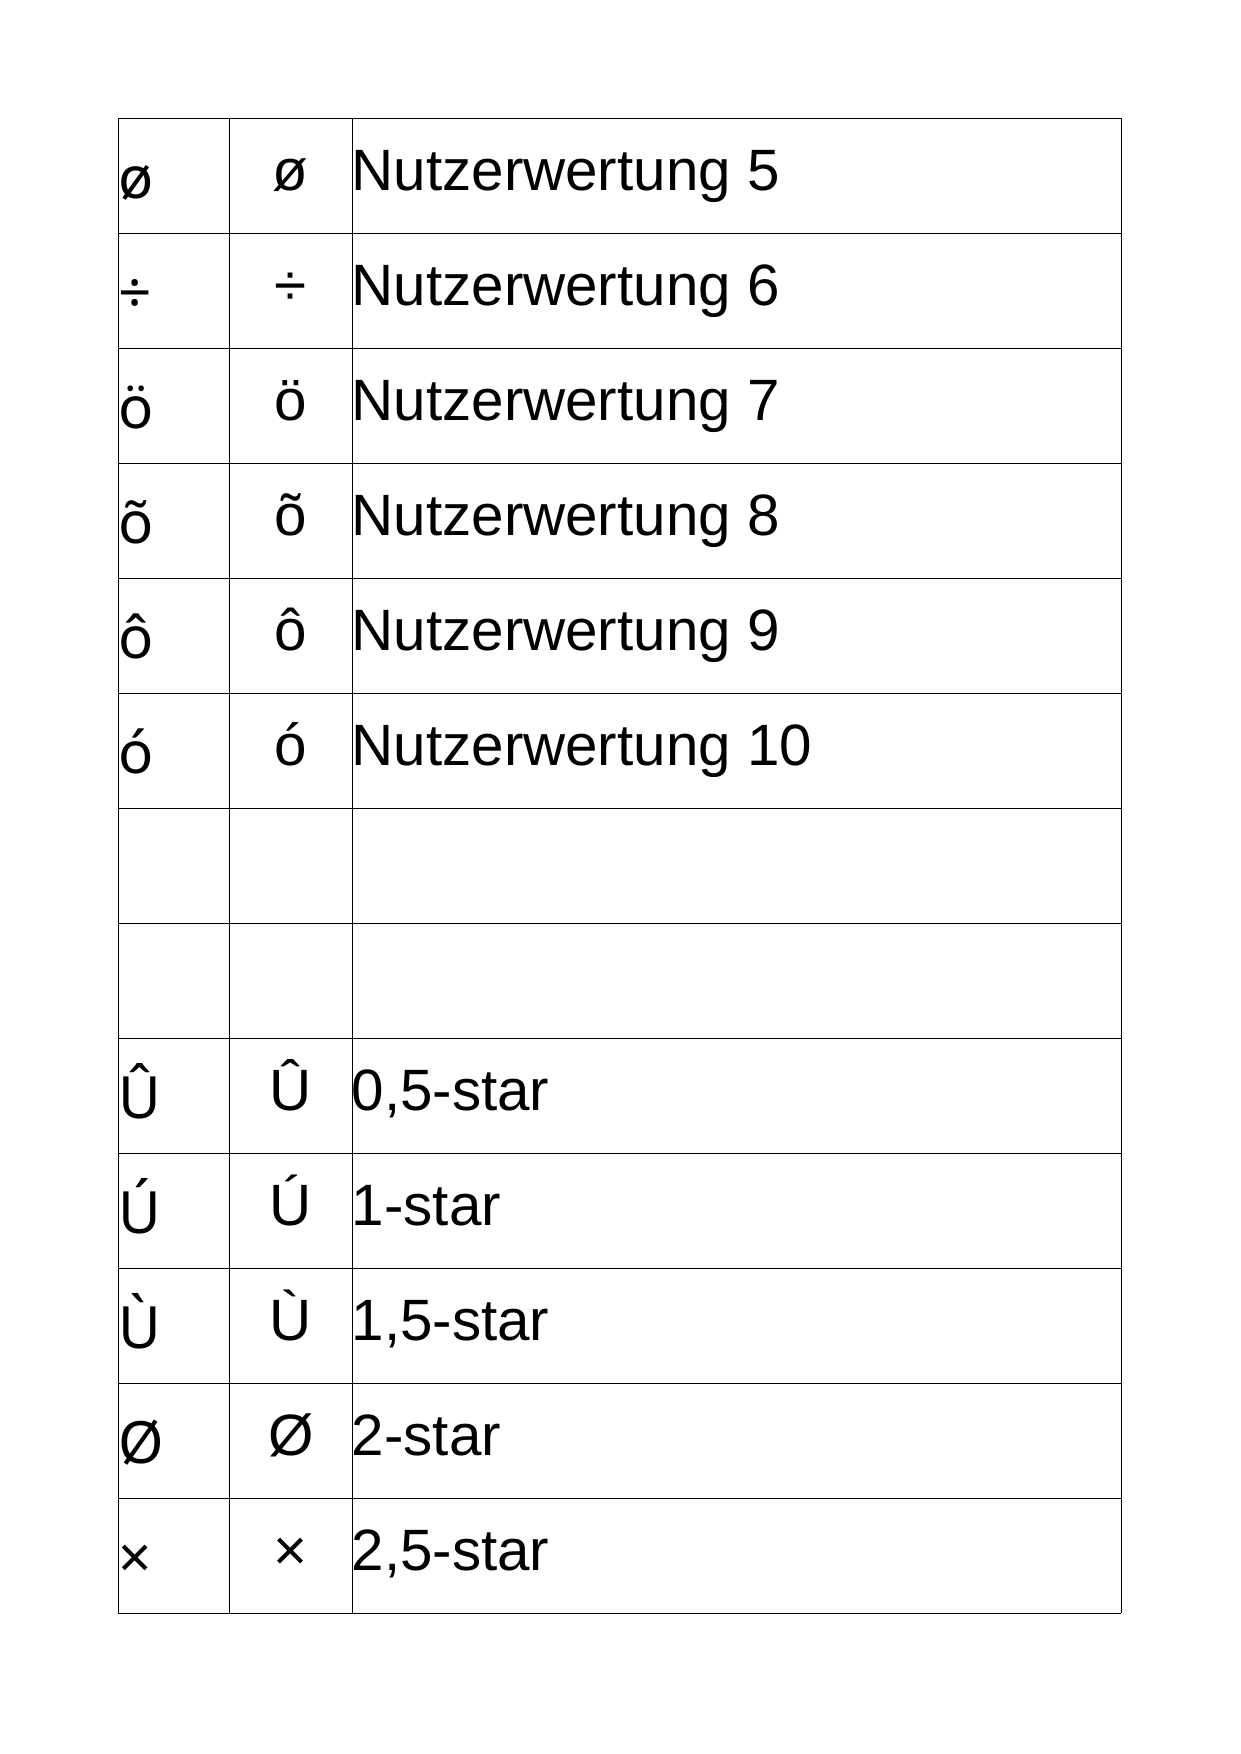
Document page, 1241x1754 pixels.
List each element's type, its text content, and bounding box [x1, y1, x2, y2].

table_cell Ù [119, 1269, 229, 1383]
table_cell Ú [119, 1154, 229, 1268]
table_cell ö [230, 349, 352, 463]
table_cell 1,5-star [353, 1269, 1121, 1383]
table_cell Nutzerwertung 7 [353, 349, 1121, 463]
table_cell Nutzerwertung 6 [353, 234, 1121, 348]
table_cell ö [119, 349, 229, 463]
table_cell Ø [230, 1384, 352, 1498]
table_cell [353, 809, 1121, 923]
table_cell Ø [119, 1384, 229, 1498]
table_cell 0,5-star [353, 1039, 1121, 1153]
table_cell ø [119, 119, 229, 233]
table_cell × [119, 1499, 229, 1613]
table_cell ÷ [230, 234, 352, 348]
table_cell 2-star [353, 1384, 1121, 1498]
table_cell ó [119, 694, 229, 808]
table_cell Ú [230, 1154, 352, 1268]
table_cell õ [230, 464, 352, 578]
table_cell ÷ [119, 234, 229, 348]
table_cell Nutzerwertung 9 [353, 579, 1121, 693]
table_cell ø [230, 119, 352, 233]
table_cell [230, 809, 352, 923]
table_cell ô [230, 579, 352, 693]
table_cell Û [119, 1039, 229, 1153]
table_cell × [230, 1499, 352, 1613]
table_cell [119, 924, 229, 1038]
table_cell Ù [230, 1269, 352, 1383]
table_cell ó [230, 694, 352, 808]
table_cell Nutzerwertung 5 [353, 119, 1121, 233]
table_cell Nutzerwertung 8 [353, 464, 1121, 578]
table_cell [230, 924, 352, 1038]
table_cell 2,5-star [353, 1499, 1121, 1613]
table_cell ô [119, 579, 229, 693]
table_cell 1-star [353, 1154, 1121, 1268]
table_cell [119, 809, 229, 923]
table_cell õ [119, 464, 229, 578]
table_cell Nutzerwertung 10 [353, 694, 1121, 808]
table_cell Û [230, 1039, 352, 1153]
table_cell [353, 924, 1121, 1038]
